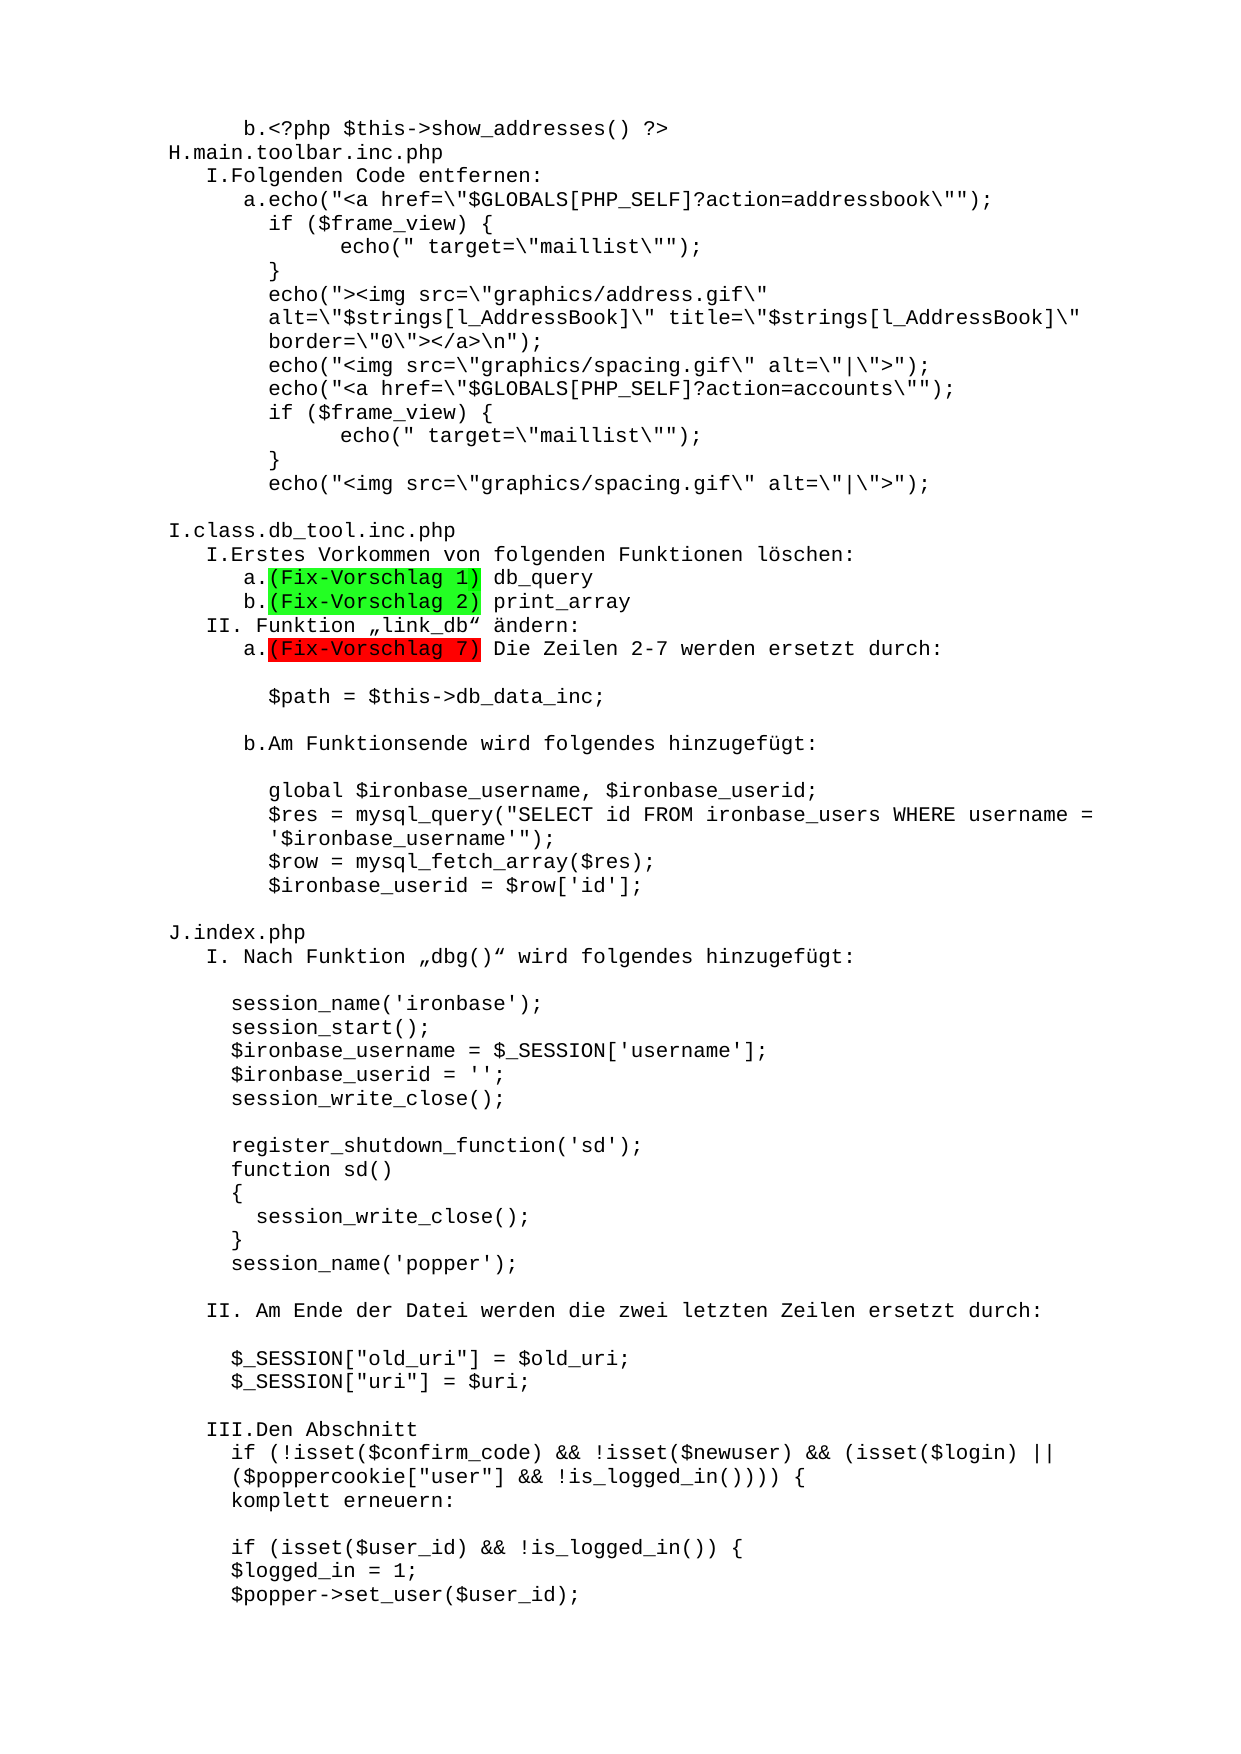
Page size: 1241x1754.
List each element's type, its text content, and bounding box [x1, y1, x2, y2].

list $logged_in = 1; [193, 1561, 1122, 1584]
list main.toolbar.inc.php [156, 142, 1122, 165]
list $ironbase_userid = ''; [193, 1064, 1122, 1088]
list Nach Funktion „dbg()“ wird folgendes hinzugefügt: session_name('ironbase'); [193, 946, 1122, 1017]
list Am Ende der Datei werden die zwei letzten Zeilen ersetzt durch: $_SESSION["old_uri"] = $old_uri; [193, 1300, 1122, 1371]
list session_write_close(); register_shutdown_function('sd'); [193, 1088, 1122, 1158]
list $res = mysql_query("SELECT id FROM ironbase_users WHERE username = '$ironbase_username'"); [231, 804, 1122, 851]
list Folgenden Code entfernen: [193, 165, 1122, 189]
list (Fix-Vorschlag 2) print_array [231, 591, 1122, 615]
list class.db_tool.inc.php [156, 520, 1122, 544]
list $popper->set_user($user_id); [193, 1584, 1122, 1608]
list (Fix-Vorschlag 1) db_query [231, 567, 1122, 591]
list Erstes Vorkommen von folgenden Funktionen löschen: [193, 544, 1122, 567]
list index.php [156, 922, 1122, 946]
list session_write_close(); [193, 1206, 1122, 1229]
list $row = mysql_fetch_array($res); [231, 851, 1122, 875]
list $_SESSION["uri"] = $uri; [193, 1371, 1122, 1419]
list Am Funktionsende wird folgendes hinzugefügt: global $ironbase_username, $ironbase_userid; [231, 733, 1122, 804]
list session_start(); [193, 1017, 1122, 1040]
list <?php $this->show_addresses() ?> [231, 118, 1122, 142]
list session_name('popper'); [193, 1253, 1122, 1300]
list { [193, 1182, 1122, 1206]
list $ironbase_username = $_SESSION['username']; [193, 1040, 1122, 1064]
list echo("<a href=\"$GLOBALS[PHP_SELF]?action=addressbook\""); if ($frame_view) { echo(" target=\"maillist\""); } echo("><img src=\"graphics/address.gif\" alt=\"$strings[l_AddressBook]\" title=\"$strings[l_AddressBook]\" border=\"0\"></a>\n"); echo("<img src=\"graphics/spacing.gif\" alt=\"|\">"); echo("<a href=\"$GLOBALS[PHP_SELF]?action=accounts\""); if ($frame_view) { echo(" target=\"maillist\""); } echo("<img src=\"graphics/spacing.gif\" alt=\"|\">"); [231, 189, 1122, 520]
list } [193, 1229, 1122, 1253]
list Funktion „link_db“ ändern: [193, 615, 1122, 638]
list function sd() [193, 1158, 1122, 1182]
list $ironbase_userid = $row['id']; [231, 875, 1122, 922]
list (Fix-Vorschlag 7) Die Zeilen 2-7 werden ersetzt durch: $path = $this->db_data_inc; [231, 638, 1122, 733]
list Den Abschnitt if (!isset($confirm_code) && !isset($newuser) && (isset($login) || ($poppercookie["user"] && !is_logged_in()))) { komplett erneuern: if (isset($user_id) && !is_logged_in()) { [193, 1419, 1122, 1561]
